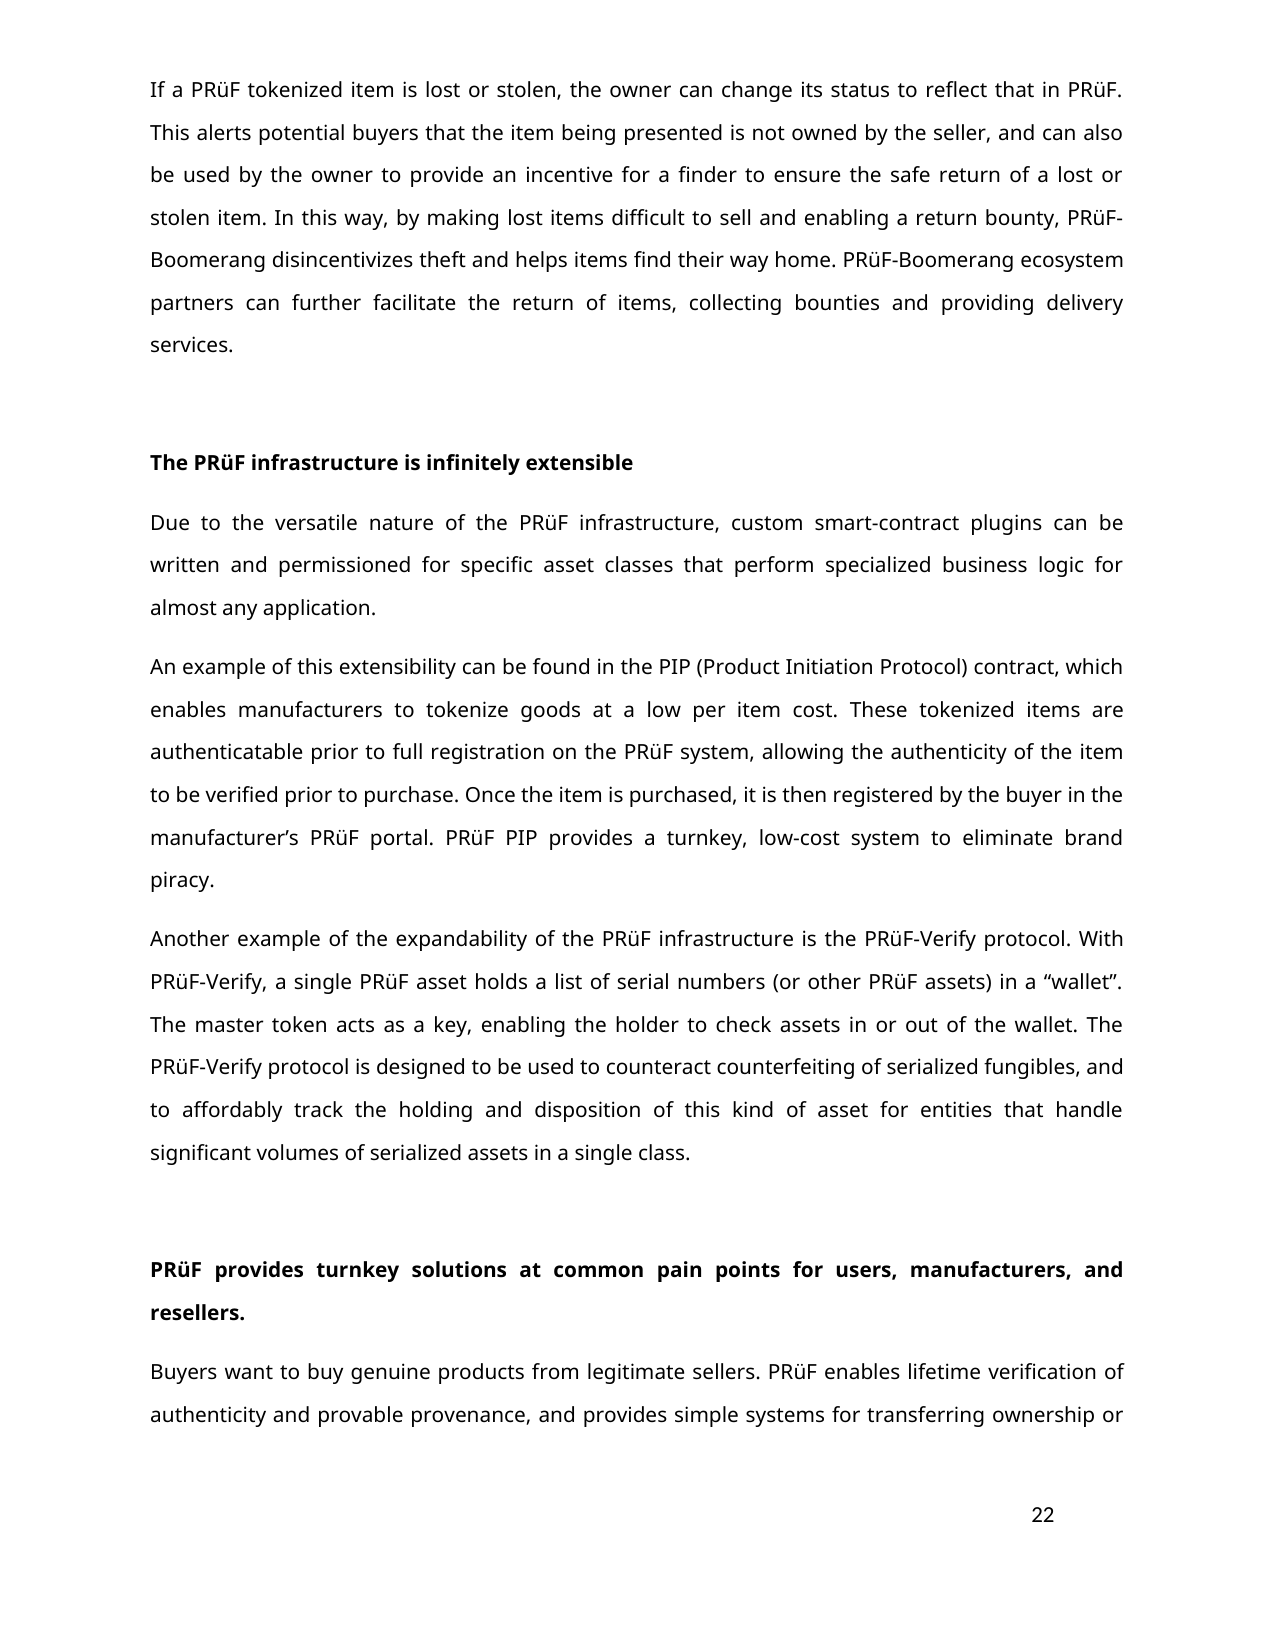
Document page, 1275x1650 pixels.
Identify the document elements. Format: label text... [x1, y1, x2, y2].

text The PRüF infrastructure is infinitely extensible [150, 448, 1125, 477]
text PRüF provides turnkey solutions at common pain points for users, manufacturers, and resellers. [150, 1256, 1125, 1327]
text Another example of the expandability of the PRüF infrastructure is the PRüF-Verify protocol. With PRüF-Verify, a single PRüF asset holds a list of serial numbers (or other PRüF assets) in a “wallet”. The master token acts as a key, enabling the holder to check assets in or out of the wallet. The PRüF-Verify protocol is designed to be used to counteract counterfeiting of serialized fungibles, and to affordably track the holding and disposition of this kind of asset for entities that handle significant volumes of serialized assets in a single class. [150, 924, 1125, 1166]
text If a PRüF tokenized item is lost or stolen, the owner can change its status to reflect that in PRüF. This alerts potential buyers that the item being presented is not owned by the seller, and can also be used by the owner to provide an incentive for a finder to ensure the safe return of a lost or stolen item. In this way, by making lost items difficult to sell and enabling a return bounty, PRüF-Boomerang disincentivizes theft and helps items find their way home. PRüF-Boomerang ecosystem partners can further facilitate the return of items, collecting bounties and providing delivery services. [150, 75, 1125, 359]
text An example of this extensibility can be found in the PIP (Product Initiation Protocol) contract, which enables manufacturers to tokenize goods at a low per item cost. These tokenized items are authenticatable prior to full registration on the PRüF system, allowing the authenticity of the item to be verified prior to purchase. Once the item is purchased, it is then registered by the buyer in the manufacturer’s PRüF portal. PRüF PIP provides a turnkey, low-cost system to eliminate brand piracy. [150, 652, 1125, 894]
text Due to the versatile nature of the PRüF infrastructure, custom smart-contract plugins can be written and permissioned for specific asset classes that perform specialized business logic for almost any application. [150, 508, 1125, 621]
text Buyers want to buy genuine products from legitimate sellers. PRüF enables lifetime verification of authenticity and provable provenance, and provides simple systems for transferring ownership or [150, 1357, 1125, 1428]
